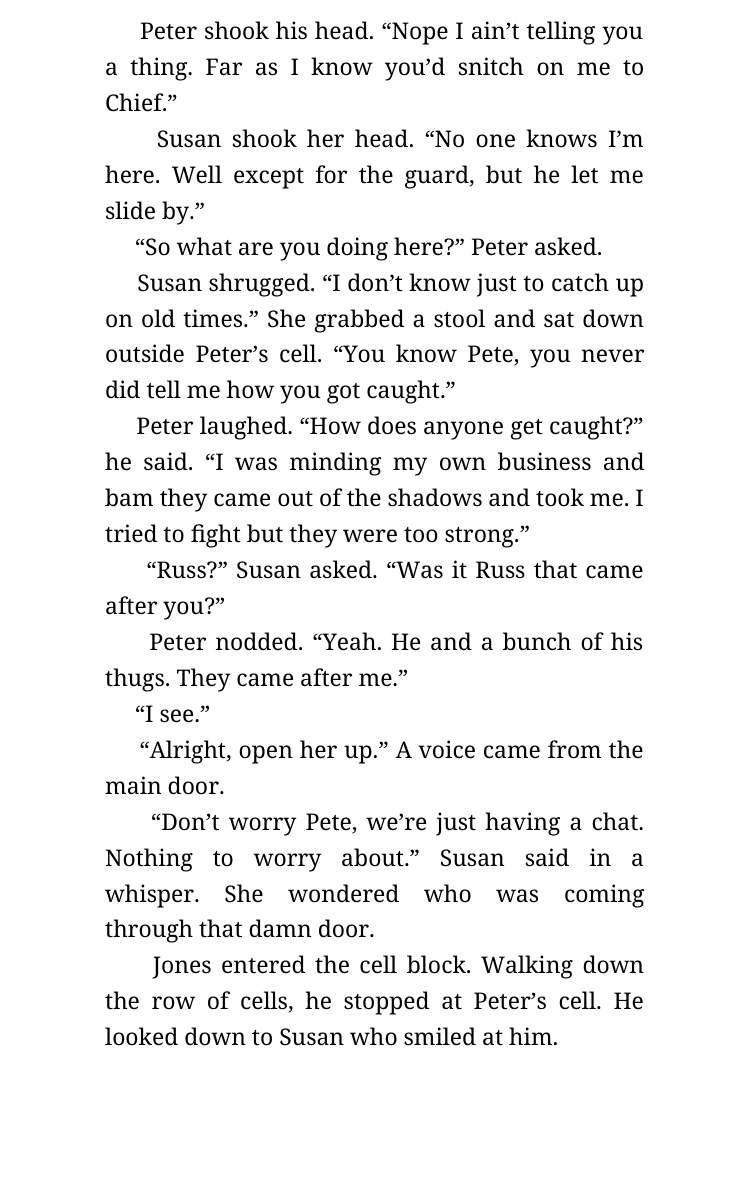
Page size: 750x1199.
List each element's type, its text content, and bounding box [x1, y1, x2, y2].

text Peter shook his head. “Nope I ain’t telling you a thing. Far as I know you’d snitch on me to Chief.” [105, 15, 645, 118]
text “I see.” [105, 698, 645, 729]
text “Russ?” Susan asked. “Was it Russ that came after you?” [105, 554, 645, 621]
text Peter nodded. “Yeah. He and a bunch of his thugs. They came after me.” [105, 626, 645, 693]
text “Alright, open her up.” A voice came from the main door. [105, 734, 645, 801]
text “Don’t worry Pete, we’re just having a chat. Nothing to worry about.” Susan said in a whisper. She wondered who was coming through that damn door. [105, 806, 645, 945]
text Peter laughed. “How does anyone get caught?” he said. “I was minding my own business and bam they came out of the shadows and took me. I tried to fight but they were too strong.” [105, 410, 645, 549]
text Susan shrugged. “I don’t know just to catch up on old times.” She grabbed a stool and sat down outside Peter’s cell. “You know Pete, you never did tell me how you got caught.” [105, 267, 645, 406]
text Susan shook her head. “No one knows I’m here. Well except for the guard, but he let me slide by.” [105, 123, 645, 226]
text Jones entered the cell block. Walking down the row of cells, he stopped at Peter’s cell. He looked down to Susan who smiled at him. [105, 949, 645, 1052]
text “So what are you doing here?” Peter asked. [105, 231, 645, 262]
